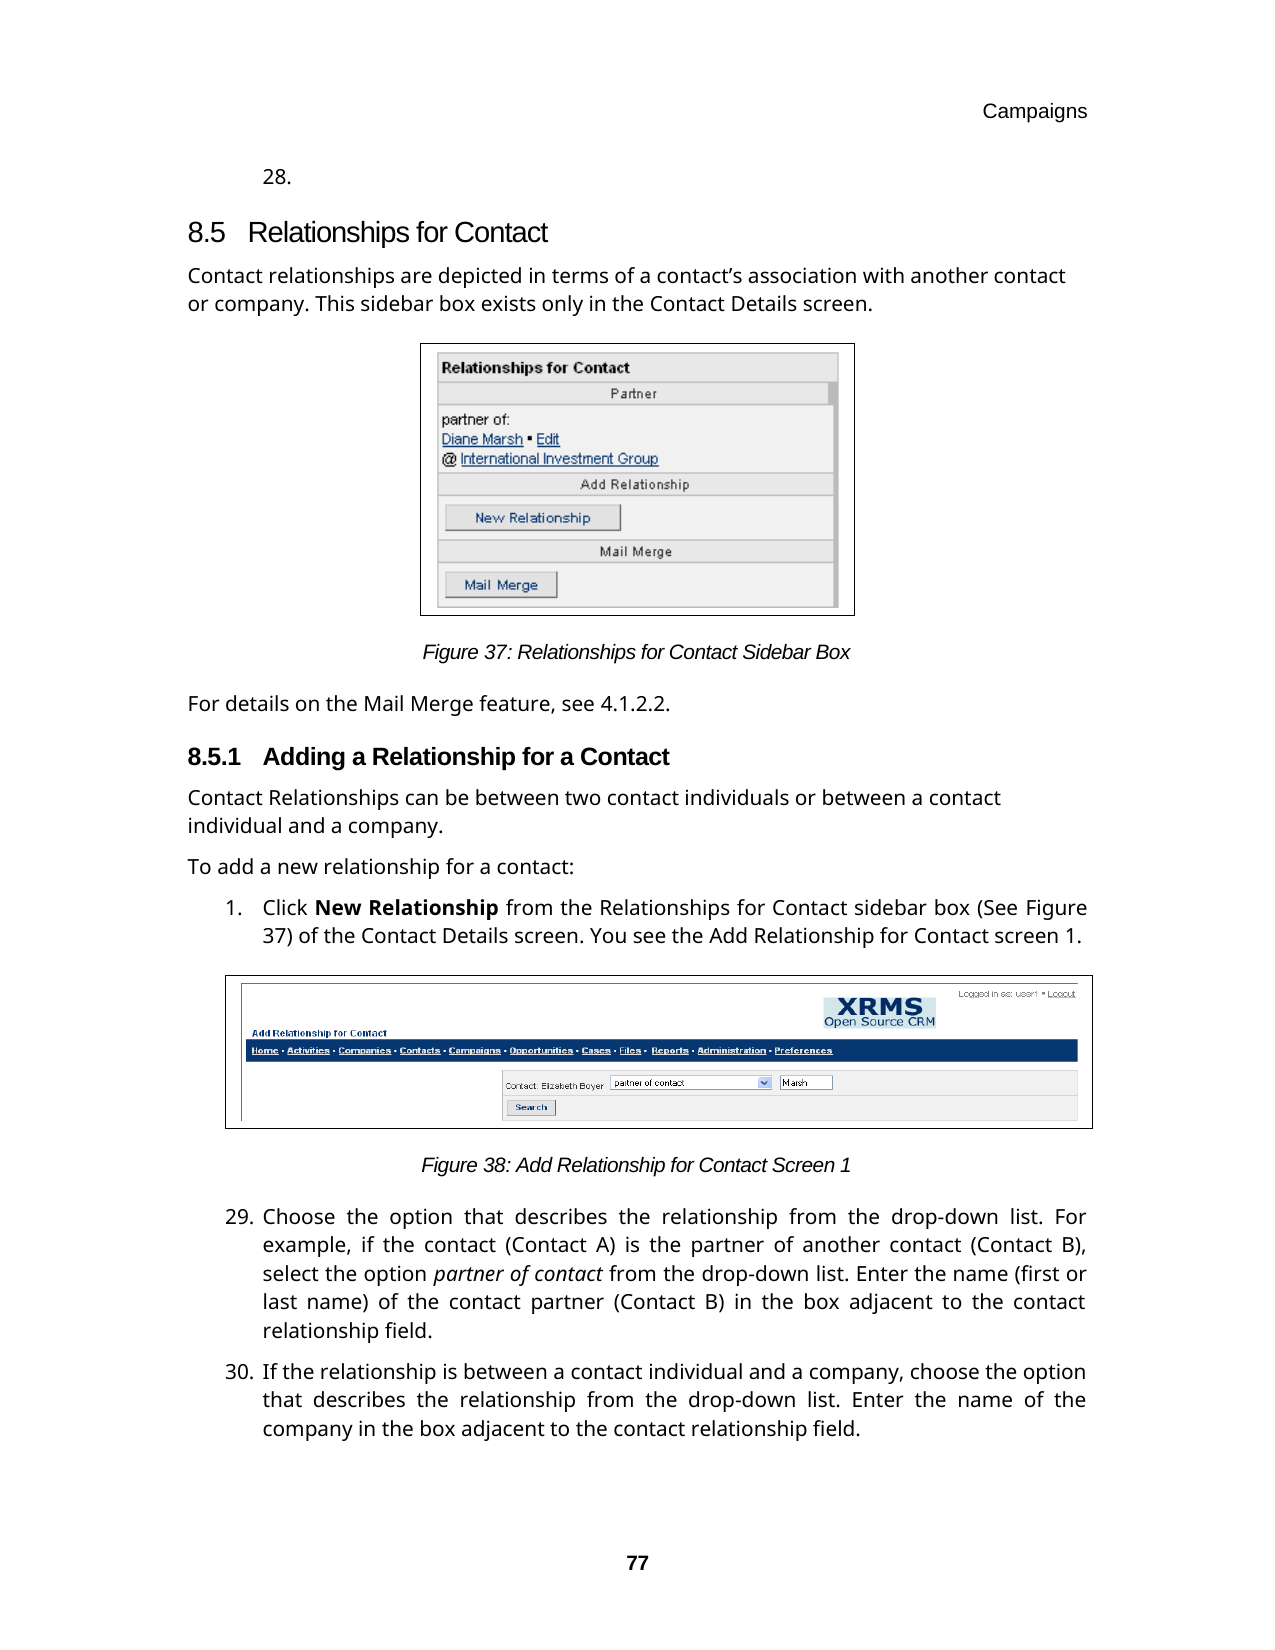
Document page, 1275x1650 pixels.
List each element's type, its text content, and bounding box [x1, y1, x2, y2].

text Contact relationships are depicted in terms of a contact’s association with another contact or company. This sidebar box exists only in the Contact Details screen. [187, 261, 1087, 318]
subtitle Adding a Relationship for a Contact [187, 742, 1087, 770]
text Contact Relationships can be between two contact individuals or between a contact individual and a company. [187, 783, 1087, 840]
picture [241, 983, 1078, 1121]
text For details on the Mail Merge feature, see 4.1.2.2. [187, 689, 1087, 717]
list If the relationship is between a contact individual and a company, choose the option that describes the relationship from the drop-down list. Enter the name of the company in the box adjacent to the contact relationship field. [225, 1357, 1087, 1442]
text Figure 38: Add Relationship for Contact Screen 1 [187, 1154, 1087, 1177]
subtitle Relationships for Contact [187, 216, 1087, 248]
list Click New Relationship from the Relationships for Contact sidebar box (See Figure 37) of the Contact Details screen. You see the Add Relationship for Contact screen 1. [225, 893, 1087, 950]
picture [436, 351, 839, 608]
text To add a new relationship for a contact: [187, 852, 1087, 881]
text Figure 37: Relationships for Contact Sidebar Box [187, 641, 1087, 664]
list Choose the option that describes the relationship from the drop-down list. For example, if the contact (Contact A) is the partner of another contact (Contact B), select the option partner of contact from the drop-down list. Enter the name (first or last name) of the contact partner (Contact B) in the box adjacent to the contact relationship field. [225, 1202, 1087, 1344]
